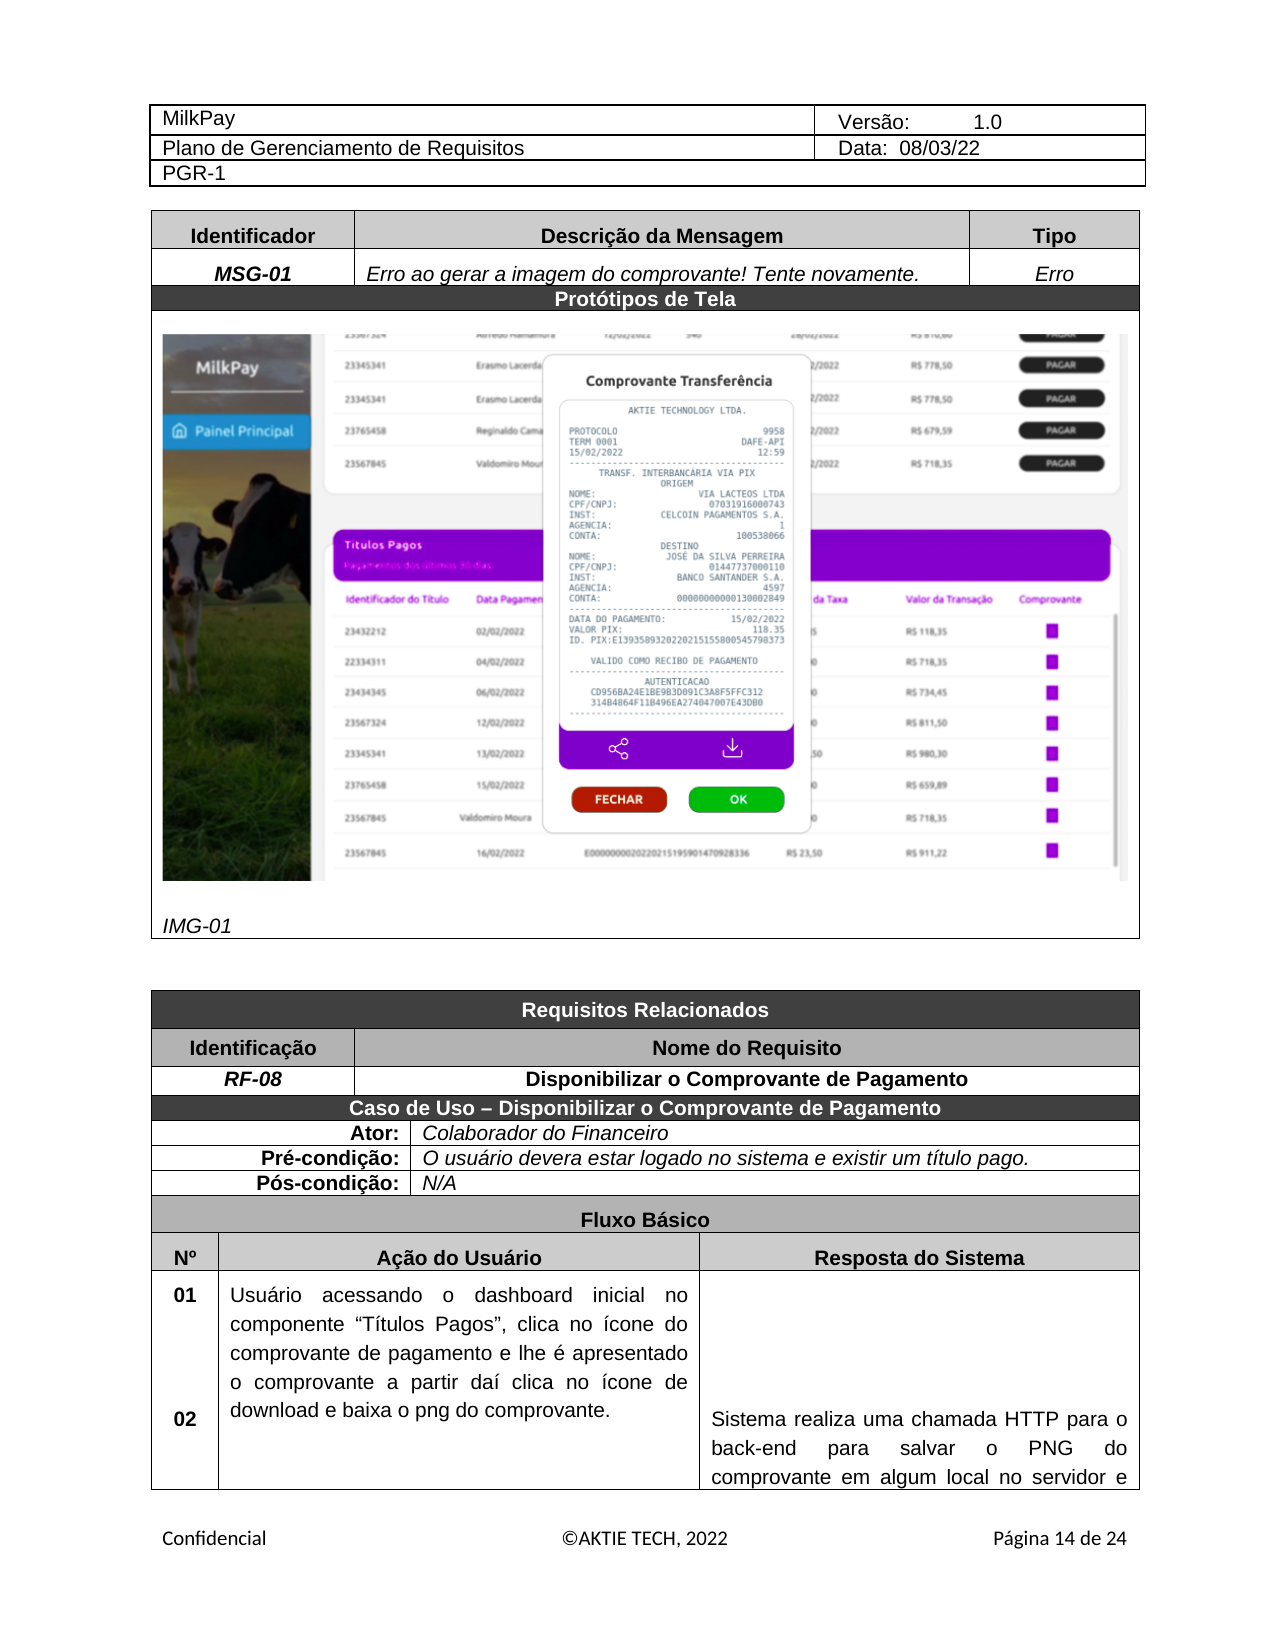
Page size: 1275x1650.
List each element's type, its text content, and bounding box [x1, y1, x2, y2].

picture [162, 334, 1128, 881]
table_cell O usuário devera estar logado no sistema e existir um título pago. [411, 1146, 1139, 1170]
table_cell Colaborador do Financeiro [411, 1121, 1139, 1145]
table_cell N/A [411, 1171, 1139, 1195]
table_cell Nome do Requisito [355, 1029, 1139, 1066]
table_cell Sistema realiza uma chamada HTTP para o back-end para salvar o PNG do comprovante em algum local no servidor e [700, 1271, 1139, 1488]
table_cell Fluxo Básico [152, 1196, 1139, 1232]
table_cell Pré-condição: [152, 1146, 410, 1170]
table_cell Resposta do Sistema [700, 1233, 1139, 1270]
table_cell Nº [152, 1233, 218, 1270]
table_cell Descrição da Mensagem [355, 211, 969, 248]
table_cell 01 02 [152, 1271, 218, 1488]
table_cell MSG-01 [152, 249, 354, 285]
table_cell Identificador [152, 211, 354, 248]
table_cell Protótipos de Tela [152, 286, 1139, 310]
table_cell Ator: [152, 1121, 410, 1145]
table_cell Pós-condição: [152, 1171, 410, 1195]
table_cell IMG-01 [152, 311, 1139, 938]
table_cell Tipo [970, 211, 1139, 248]
table_cell Erro ao gerar a imagem do comprovante! Tente novamente. [355, 249, 969, 285]
table_cell RF-08 [152, 1067, 354, 1095]
table_cell Caso de Uso – Disponibilizar o Comprovante de Pagamento [152, 1096, 1139, 1120]
table_header Requisitos Relacionados [152, 991, 1139, 1028]
table_cell Disponibilizar o Comprovante de Pagamento [355, 1067, 1139, 1095]
table_cell Ação do Usuário [219, 1233, 699, 1270]
table_cell Identificação [152, 1029, 354, 1066]
table_cell Erro [970, 249, 1139, 285]
table_cell Usuário acessando o dashboard inicial no componente “Títulos Pagos”, clica no ícone do comprovante de pagamento e lhe é apresentado o comprovante a partir daí clica no ícone de download e baixa o png do comprovante. [219, 1271, 699, 1488]
